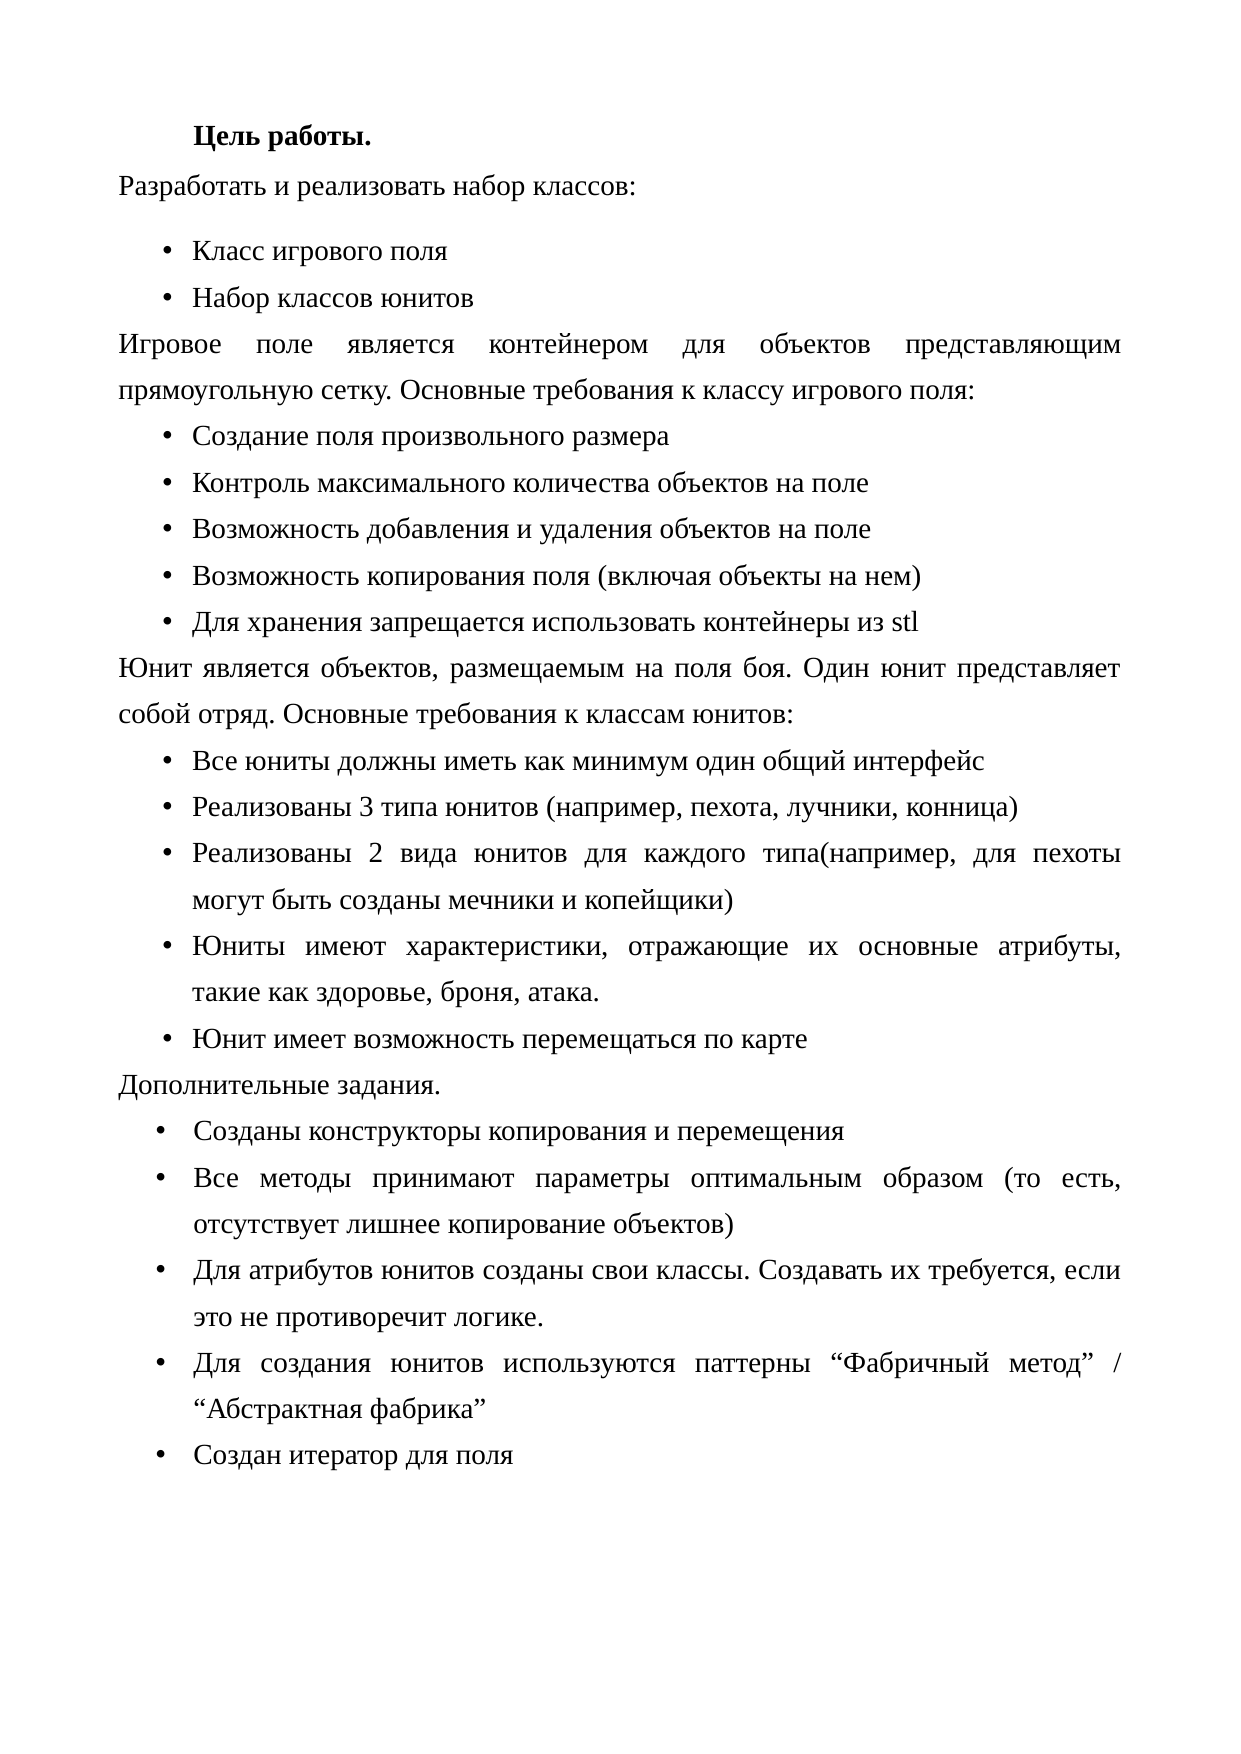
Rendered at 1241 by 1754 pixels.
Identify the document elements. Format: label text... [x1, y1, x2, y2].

list Класс игрового поля [162, 233, 1122, 267]
text Юнит является объектов, размещаемым на поля боя. Один юнит представляет собой отряд. Основные требования к классам юнитов: [118, 650, 1122, 730]
text Разработать и реализовать набор классов: [118, 168, 1122, 202]
list Все методы принимают параметры оптимальным образом (то есть, отсутствует лишнее копирование объектов) [156, 1160, 1122, 1239]
list Для хранения запрещается использовать контейнеры из stl [162, 604, 1122, 638]
list Юнит имеет возможность перемещаться по карте [162, 1021, 1122, 1054]
list Контроль максимального количества объектов на поле [162, 465, 1122, 498]
text Игровое поле является контейнером для объектов представляющим прямоугольную сетку. Основные требования к классу игрового поля: [118, 326, 1122, 406]
list Для создания юнитов используются паттерны “Фабричный метод” / “Абстрактная фабрика” [156, 1345, 1122, 1425]
text Дополнительные задания. [118, 1067, 1122, 1101]
text Цель работы. [118, 118, 1122, 152]
list Создан итератор для поля [156, 1437, 1122, 1471]
list Создание поля произвольного размера [162, 418, 1122, 452]
list Реализованы 2 вида юнитов для каждого типа(например, для пехоты могут быть созданы мечники и копейщики) [162, 836, 1122, 915]
list Реализованы 3 типа юнитов (например, пехота, лучники, конница) [162, 789, 1122, 823]
list Набор классов юнитов [162, 280, 1122, 313]
list Возможность копирования поля (включая объекты на нем) [162, 558, 1122, 591]
list Для атрибутов юнитов созданы свои классы. Создавать их требуется, если это не противоречит логике. [156, 1252, 1122, 1332]
list Возможность добавления и удаления объектов на поле [162, 511, 1122, 545]
list Юниты имеют характеристики, отражающие их основные атрибуты, такие как здоровье, броня, атака. [162, 928, 1122, 1008]
list Созданы конструкторы копирования и перемещения [156, 1113, 1122, 1147]
list Все юниты должны иметь как минимум один общий интерфейс [162, 743, 1122, 776]
